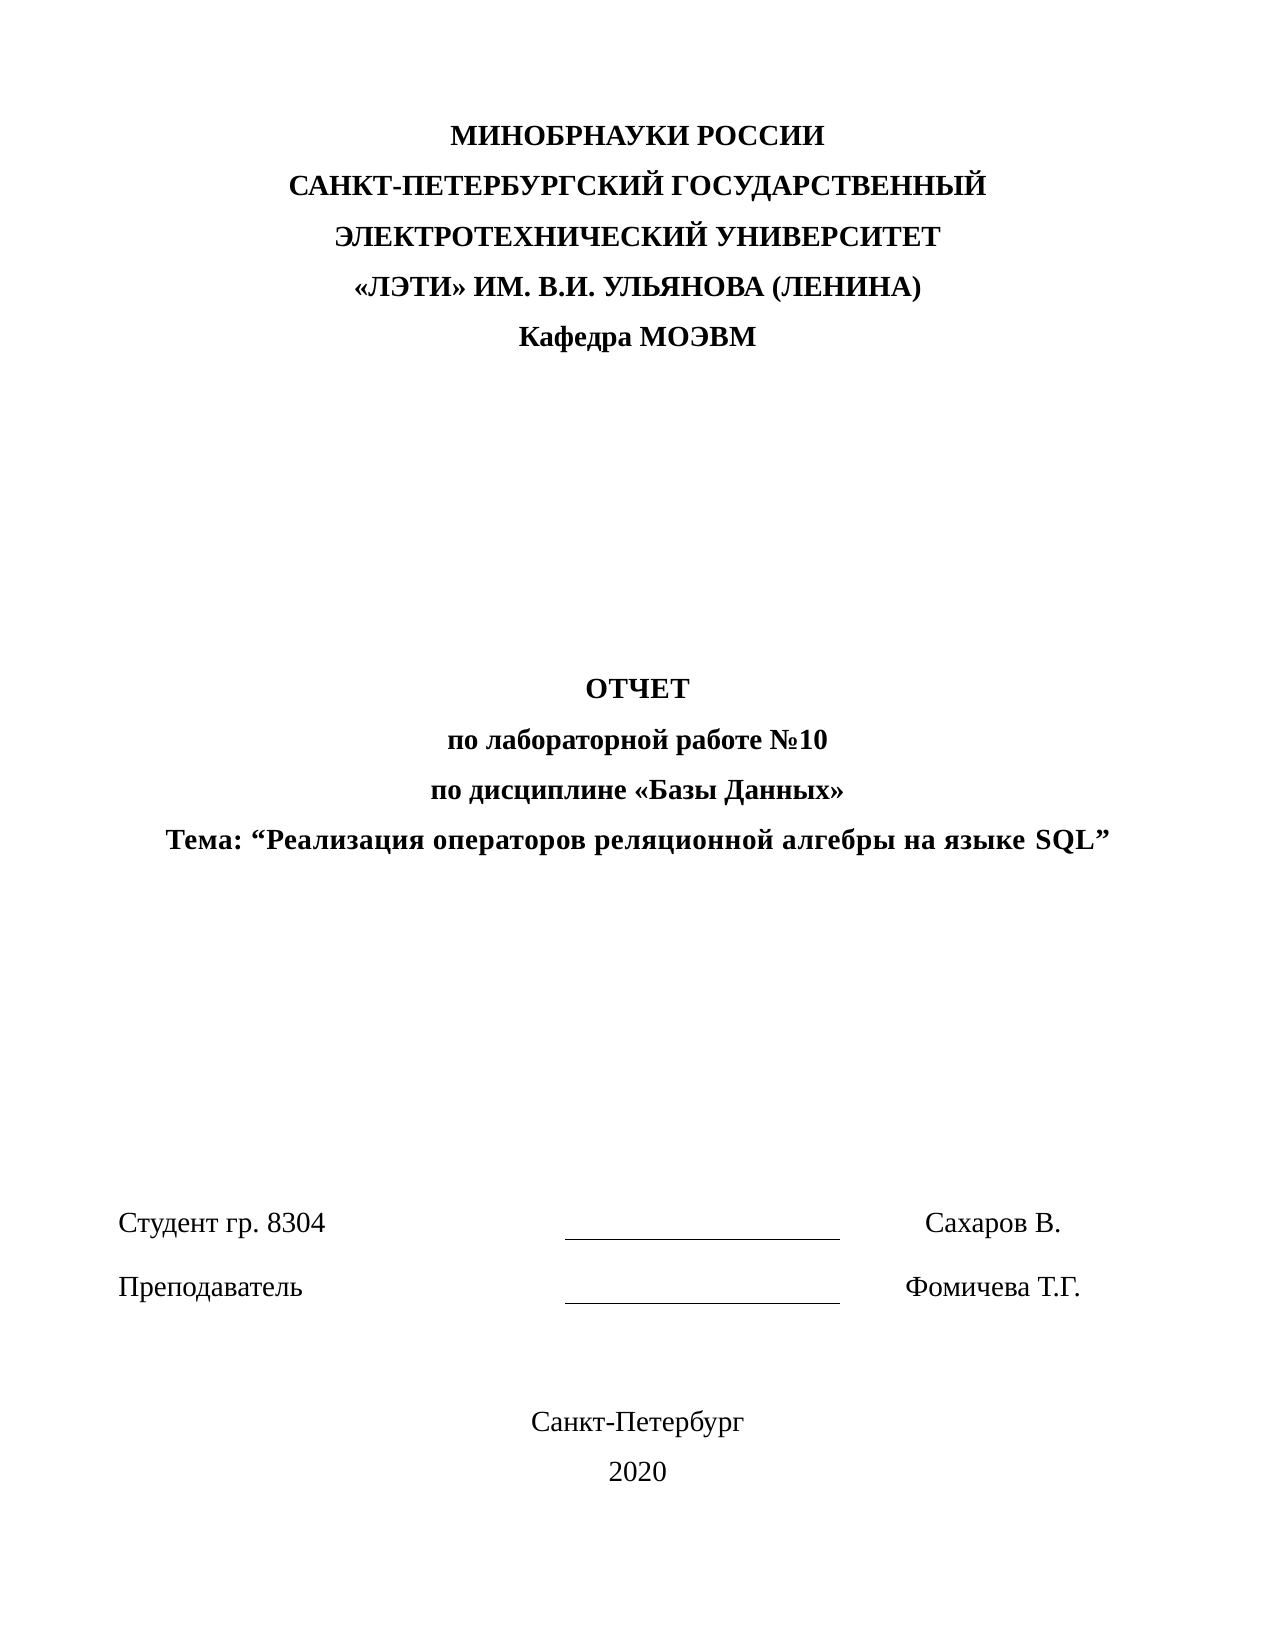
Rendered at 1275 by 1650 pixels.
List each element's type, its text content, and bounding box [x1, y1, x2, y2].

text Тема: “Реализация операторов реляционной алгебры на языке SQL” [118, 822, 1157, 856]
text 2020 [118, 1454, 1157, 1488]
text «ЛЭТИ» им. В.И. Ульянова (Ленина) [118, 269, 1157, 303]
table_cell Преподаватель [107, 1239, 565, 1303]
table_header Студент гр. 8304 [107, 1175, 565, 1239]
text по лабораторной работе №10 [118, 722, 1157, 755]
text по дисциплине «Базы Данных» [118, 772, 1157, 806]
text МИНОБРНАУКИ РОССИИ [118, 118, 1157, 152]
text электротехнический университет [118, 219, 1157, 252]
table_header Сахаров В. [840, 1175, 1146, 1239]
text Санкт-Петербург [118, 1404, 1157, 1438]
table_cell [565, 1240, 840, 1303]
text Кафедра МОЭВМ [118, 319, 1157, 353]
text отчет [118, 672, 1157, 705]
table_cell Фомичева Т.Г. [840, 1239, 1146, 1303]
table_header [565, 1175, 840, 1239]
text Санкт-Петербургский государственный [118, 168, 1157, 202]
